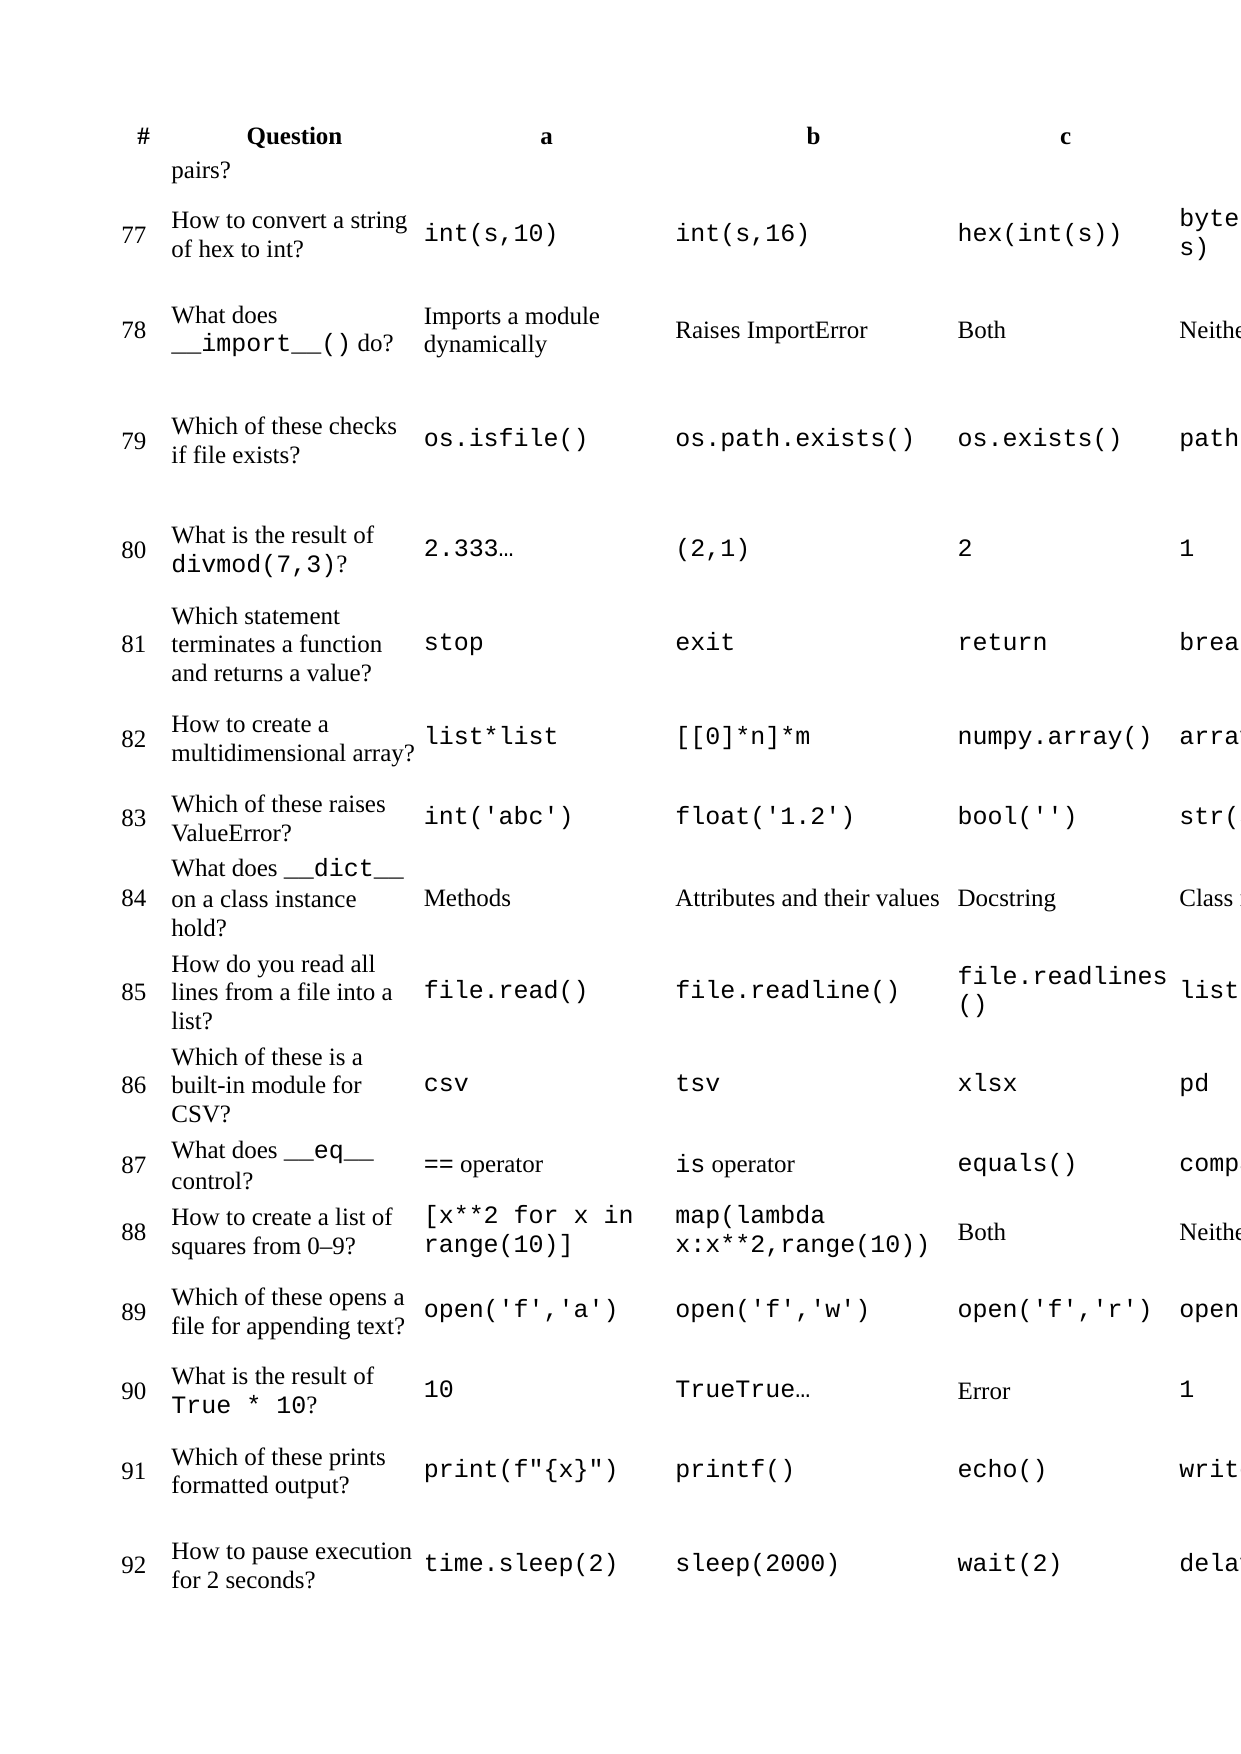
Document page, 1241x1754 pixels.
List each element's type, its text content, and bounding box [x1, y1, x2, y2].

table_cell 90 [118, 1358, 168, 1423]
table_cell float('1.2') [672, 785, 954, 851]
table_cell How do you read all lines from a file into a list? [168, 945, 421, 1039]
table_cell time.sleep(2) [421, 1518, 672, 1612]
table_cell printf() [672, 1424, 954, 1518]
table_cell file.readline() [672, 945, 954, 1039]
table_cell [672, 153, 954, 187]
table_cell 79 [118, 378, 168, 503]
table_cell Attributes and their values [672, 851, 954, 945]
table_cell Error [955, 1358, 1176, 1423]
table_header d [1176, 118, 1240, 153]
table_cell write() [1176, 1424, 1240, 1518]
table_cell What does __dict__ on a class instance hold? [168, 851, 421, 945]
table_cell How to pause execution for 2 seconds? [168, 1518, 421, 1612]
table_cell pd [1176, 1039, 1240, 1131]
table_header b [672, 118, 954, 153]
table_header c [955, 118, 1176, 153]
table_cell 1 [1176, 503, 1240, 597]
table_cell wait(2) [955, 1518, 1176, 1612]
table_cell xlsx [955, 1039, 1176, 1131]
table_cell 86 [118, 1039, 168, 1131]
table_cell 2 [955, 503, 1176, 597]
table_cell list(file) [1176, 945, 1240, 1039]
table_cell 92 [118, 1518, 168, 1612]
table_cell [421, 153, 672, 187]
table_cell [x**2 for x in range(10)] [421, 1199, 672, 1264]
table_cell (2,1) [672, 503, 954, 597]
table_cell Which statement terminates a function and returns a value? [168, 597, 421, 691]
table_cell file.read() [421, 945, 672, 1039]
table_cell Methods [421, 851, 672, 945]
table_cell hex(int(s)) [955, 187, 1176, 281]
table_cell 83 [118, 785, 168, 851]
table_cell open('f','r') [955, 1264, 1176, 1358]
table_cell return [955, 597, 1176, 691]
table_cell [955, 153, 1176, 187]
table_cell list*list [421, 691, 672, 785]
table_cell Which of these raises ValueError? [168, 785, 421, 851]
table_header a [421, 118, 672, 153]
table_cell Which of these checks if file exists? [168, 378, 421, 503]
table_cell What is the result of True * 10? [168, 1358, 421, 1423]
table_cell open('f','a') [421, 1264, 672, 1358]
table_cell delay(2) [1176, 1518, 1240, 1612]
table_cell 91 [118, 1424, 168, 1518]
table_cell 84 [118, 851, 168, 945]
table_cell == operator [421, 1131, 672, 1198]
table_cell 77 [118, 187, 168, 281]
table_cell equals() [955, 1131, 1176, 1198]
table_cell What does __import__() do? [168, 281, 421, 378]
table_cell pairs? [168, 153, 421, 187]
table_cell numpy.array() [955, 691, 1176, 785]
table_cell 89 [118, 1264, 168, 1358]
table_cell str(5) [1176, 785, 1240, 851]
table_cell How to create a multidimensional array? [168, 691, 421, 785]
table_cell 80 [118, 503, 168, 597]
table_cell pairs() [1176, 153, 1240, 187]
table_cell TrueTrue… [672, 1358, 954, 1423]
table_cell map(lambda x:x**2,range(10)) [672, 1199, 954, 1264]
table_cell bytes.fromhex(s) [1176, 187, 1240, 281]
table_cell What is the result of divmod(7,3)? [168, 503, 421, 597]
table_cell array.array() [1176, 691, 1240, 785]
table_cell Which of these is a built‑in module for CSV? [168, 1039, 421, 1131]
table_cell int(s,16) [672, 187, 954, 281]
table_cell sleep(2000) [672, 1518, 954, 1612]
table_cell 88 [118, 1199, 168, 1264]
table_cell [118, 153, 168, 187]
table_cell Imports a module dynamically [421, 281, 672, 378]
table_cell is operator [672, 1131, 954, 1198]
table_cell 10 [421, 1358, 672, 1423]
table_cell int(s,10) [421, 187, 672, 281]
table_cell csv [421, 1039, 672, 1131]
table_cell Both [955, 281, 1176, 378]
table_cell Which of these opens a file for appending text? [168, 1264, 421, 1358]
table_cell open('f','w') [672, 1264, 954, 1358]
table_cell 87 [118, 1131, 168, 1198]
table_cell os.exists() [955, 378, 1176, 503]
table_cell Which of these prints formatted output? [168, 1424, 421, 1518]
table_cell os.isfile() [421, 378, 672, 503]
table_cell 81 [118, 597, 168, 691]
table_cell Both [955, 1199, 1176, 1264]
table_cell compare() [1176, 1131, 1240, 1198]
table_cell Docstring [955, 851, 1176, 945]
table_cell Class name [1176, 851, 1240, 945]
table_cell os.path.exists() [672, 378, 954, 503]
table_cell How to create a list of squares from 0–9? [168, 1199, 421, 1264]
table_cell tsv [672, 1039, 954, 1131]
table_cell int('abc') [421, 785, 672, 851]
table_header Question [168, 118, 421, 153]
table_cell 2.333… [421, 503, 672, 597]
table_cell break [1176, 597, 1240, 691]
table_cell exit [672, 597, 954, 691]
table_cell 1 [1176, 1358, 1240, 1423]
table_header # [118, 118, 168, 153]
table_cell Raises ImportError [672, 281, 954, 378]
table_cell stop [421, 597, 672, 691]
table_cell Neither [1176, 1199, 1240, 1264]
table_cell 82 [118, 691, 168, 785]
table_cell bool('') [955, 785, 1176, 851]
table_cell Neither [1176, 281, 1240, 378]
table_cell 78 [118, 281, 168, 378]
table_cell file.readlines() [955, 945, 1176, 1039]
table_cell 85 [118, 945, 168, 1039]
table_cell How to convert a string of hex to int? [168, 187, 421, 281]
table_cell path.exists() [1176, 378, 1240, 503]
table_cell What does __eq__ control? [168, 1131, 421, 1198]
table_cell print(f"{x}") [421, 1424, 672, 1518]
table_cell open('f','x') [1176, 1264, 1240, 1358]
table_cell [[0]*n]*m [672, 691, 954, 785]
table_cell echo() [955, 1424, 1176, 1518]
